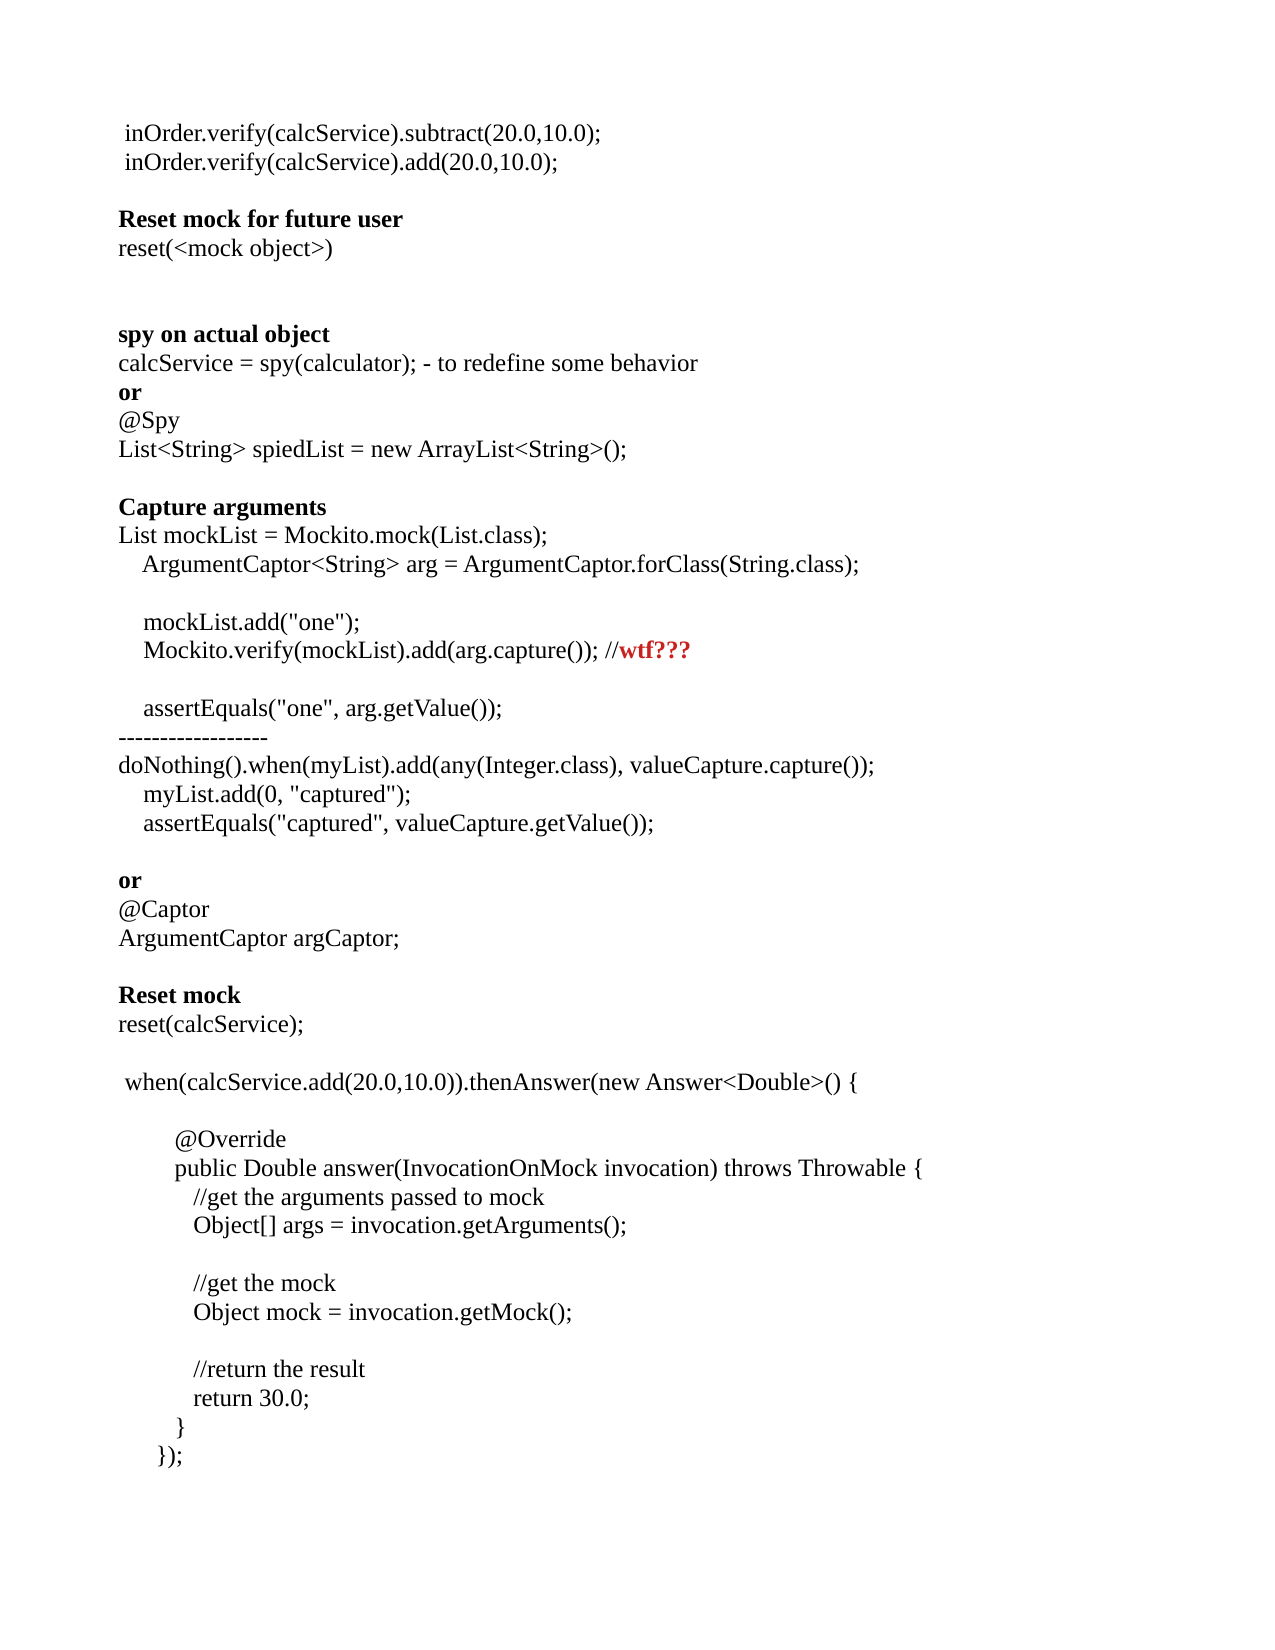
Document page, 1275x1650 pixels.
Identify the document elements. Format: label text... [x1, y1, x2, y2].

text public Double answer(InvocationOnMock invocation) throws Throwable { [118, 1153, 1157, 1182]
text @Override [118, 1124, 1157, 1153]
text doNothing().when(myList).add(any(Integer.class), valueCapture.capture()); myList.add(0, "captured"); assertEquals("captured", valueCapture.getValue()); [118, 751, 1157, 837]
text inOrder.verify(calcService).add(20.0,10.0); [118, 147, 1157, 176]
text calcService = spy(calculator); - to redefine some behavior [118, 348, 1157, 377]
text @Captor ArgumentCaptor argCaptor; [118, 894, 1157, 952]
text when(calcService.add(20.0,10.0)).thenAnswer(new Answer<Double>() { [118, 1067, 1157, 1096]
text spy on actual object [118, 319, 1157, 348]
text ------------------ [118, 722, 1157, 751]
text inOrder.verify(calcService).subtract(20.0,10.0); [118, 118, 1157, 147]
text //get the mock [118, 1268, 1157, 1297]
text Capture arguments [118, 492, 1157, 521]
text //get the arguments passed to mock [118, 1182, 1157, 1211]
text or [118, 866, 1157, 894]
text Object[] args = invocation.getArguments(); [118, 1211, 1157, 1239]
text reset(calcService); [118, 1009, 1157, 1038]
text List mockList = Mockito.mock(List.class); ArgumentCaptor<String> arg = ArgumentCaptor.forClass(String.class); mockList.add("one"); Mockito.verify(mockList).add(arg.capture()); //wtf??? assertEquals("one", arg.getValue()); [118, 521, 1157, 722]
text Object mock = invocation.getMock(); [118, 1297, 1157, 1326]
text }); [118, 1441, 1157, 1469]
text } [118, 1412, 1157, 1441]
text return 30.0; [118, 1383, 1157, 1412]
text //return the result [118, 1354, 1157, 1383]
text Reset mock [118, 981, 1157, 1009]
text @Spy List<String> spiedList = new ArrayList<String>(); [118, 406, 1157, 463]
text Reset mock for future user [118, 204, 1157, 233]
text or [118, 377, 1157, 406]
text reset(<mock object>) [118, 233, 1157, 262]
